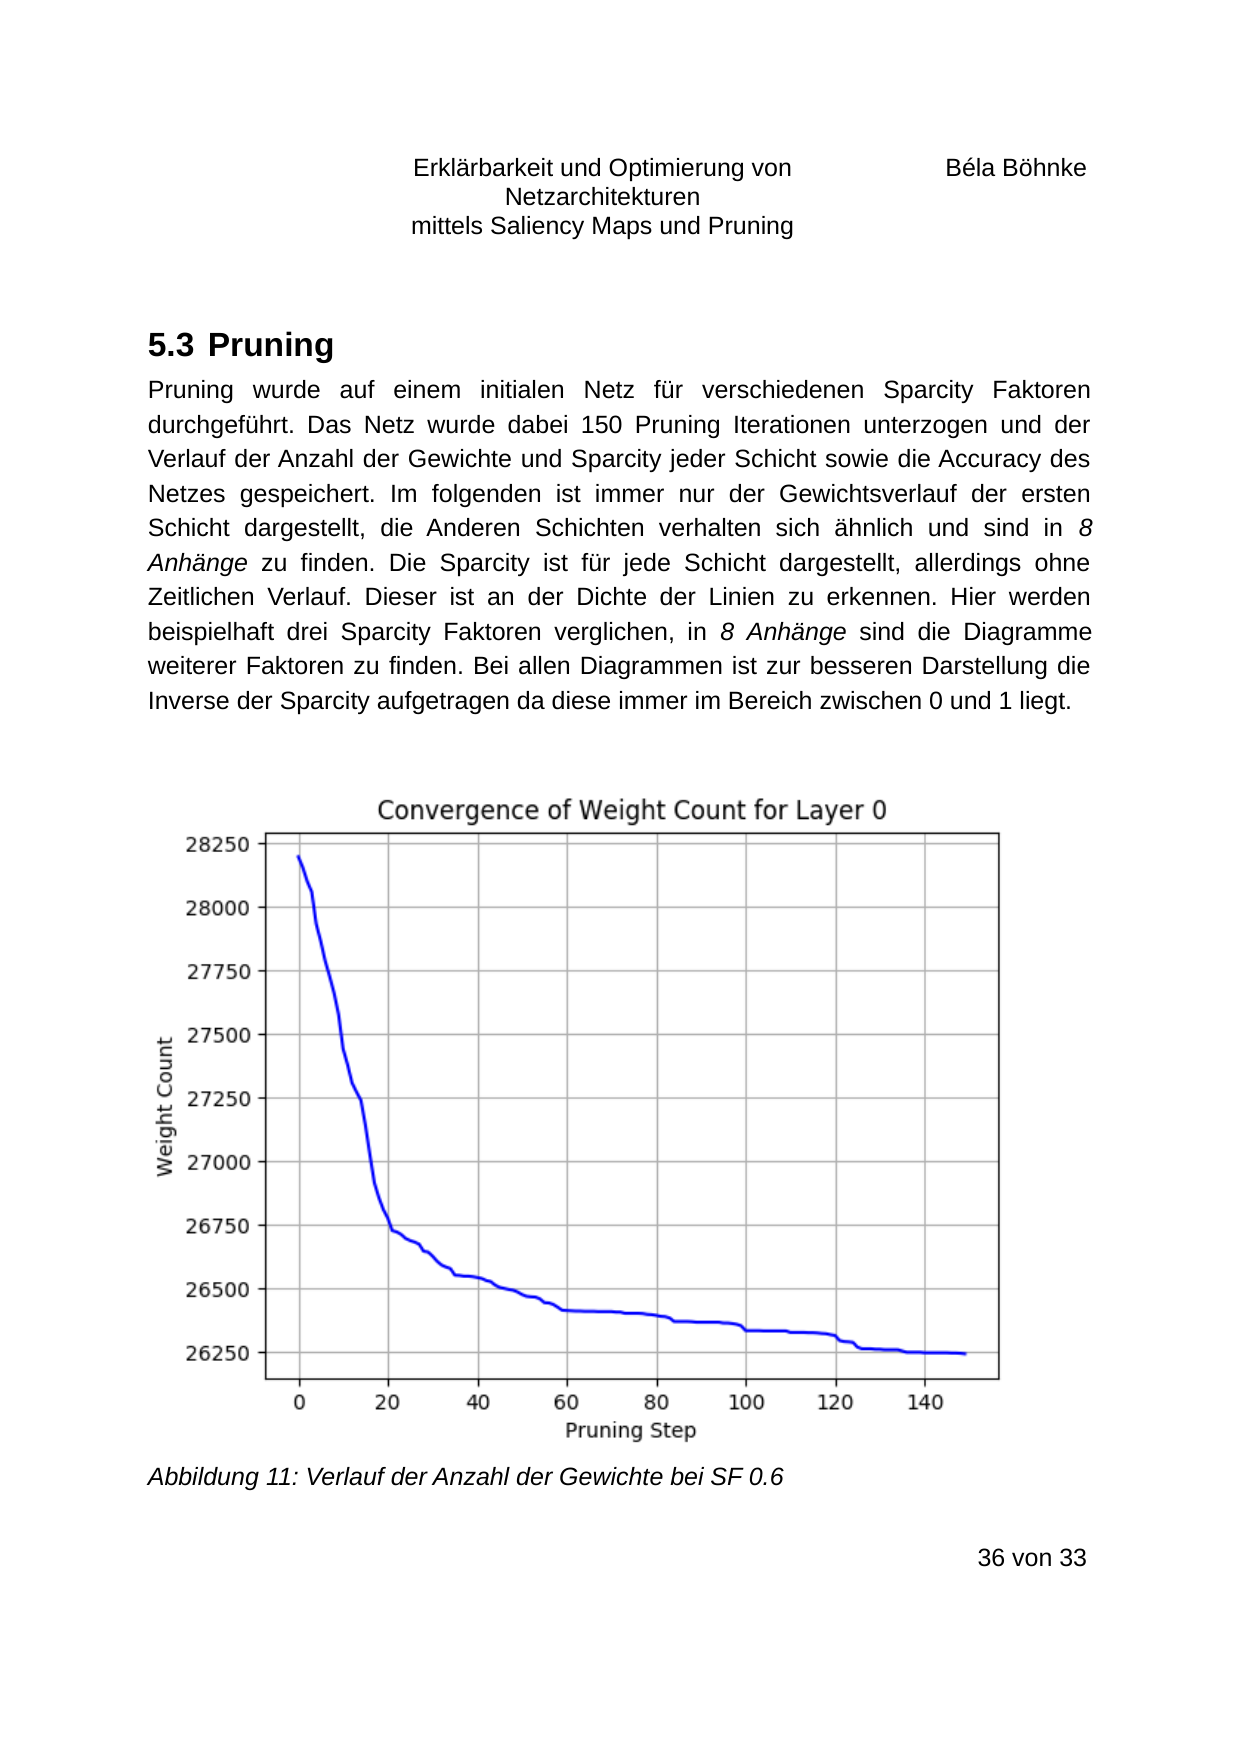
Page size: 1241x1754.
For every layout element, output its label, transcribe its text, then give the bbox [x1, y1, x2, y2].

subtitle Pruning [148, 324, 1093, 363]
picture [147, 747, 1093, 1457]
text Abbildung 11: Verlauf der Anzahl der Gewichte bei SF 0.6 [148, 1457, 1093, 1490]
text Pruning wurde auf einem initialen Netz für verschiedenen Sparcity Faktoren durchgeführt. Das Netz wurde dabei 150 Pruning Iterationen unterzogen und der Verlauf der Anzahl der Gewichte und Sparcity jeder Schicht sowie die Accuracy des Netzes gespeichert. Im folgenden ist immer nur der Gewichtsverlauf der ersten Schicht dargestellt, die Anderen Schichten verhalten sich ähnlich und sind in 8 Anhänge zu finden. Die Sparcity ist für jede Schicht dargestellt, allerdings ohne Zeitlichen Verlauf. Dieser ist an der Dichte der Linien zu erkennen. Hier werden beispielhaft drei Sparcity Faktoren verglichen, in 8 Anhänge sind die Diagramme weiterer Faktoren zu finden. Bei allen Diagrammen ist zur besseren Darstellung die Inverse der Sparcity aufgetragen da diese immer im Bereich zwischen 0 und 1 liegt. [148, 376, 1093, 714]
